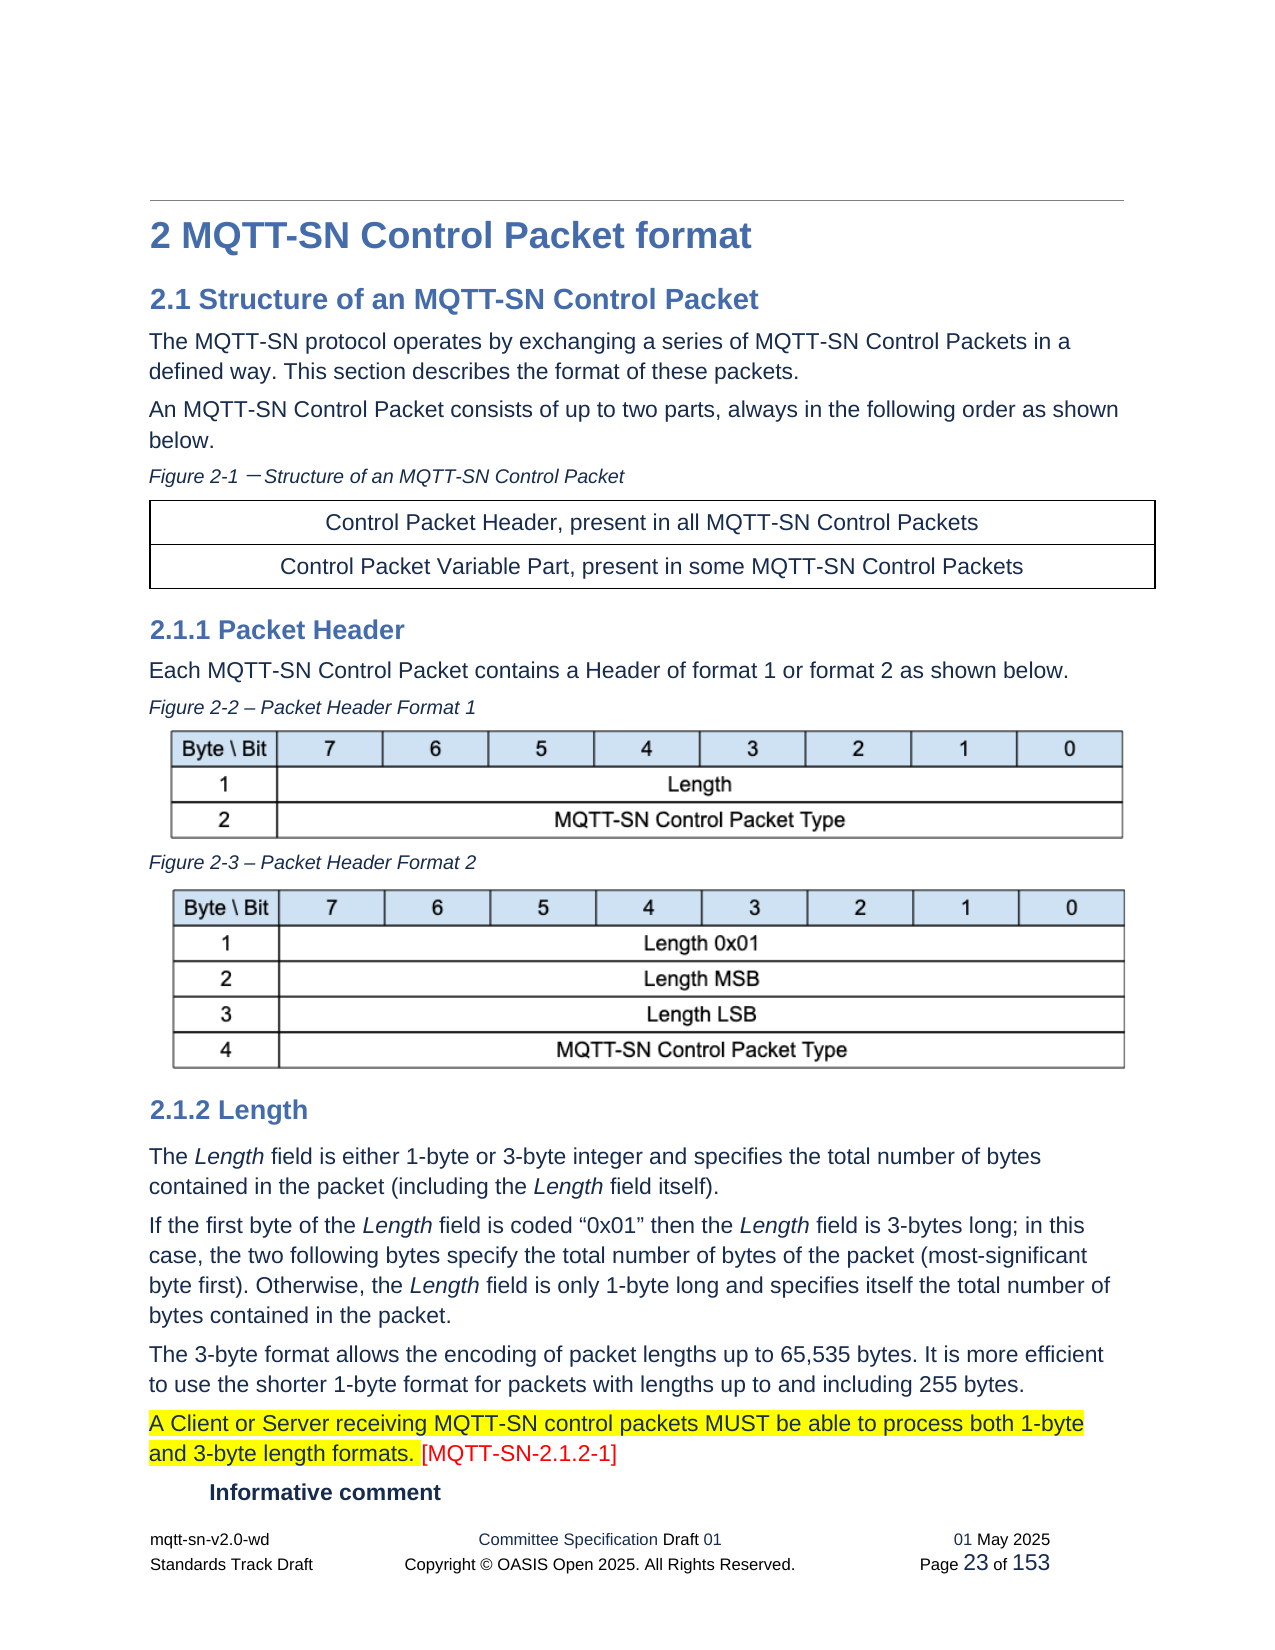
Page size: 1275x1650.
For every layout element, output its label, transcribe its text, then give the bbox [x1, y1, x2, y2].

subtitle 2 MQTT-SN Control Packet format [150, 201, 1124, 257]
picture [148, 730, 1124, 839]
subtitle 2.1.1 Packet Header [150, 614, 1124, 645]
subtitle 2.1 Structure of an MQTT-SN Control Packet [150, 282, 1124, 315]
text The MQTT-SN protocol operates by exchanging a series of MQTT-SN Control Packets in a defined way. This section describes the format of these packets. [148, 328, 1124, 384]
text An MQTT-SN Control Packet consists of up to two parts, always in the following order as shown below. [148, 396, 1124, 453]
text Figure 2-3 – Packet Header Format 2 [148, 851, 1124, 874]
text Figure 2-1 －Structure of an MQTT-SN Control Packet [148, 465, 1124, 488]
table_header Control Packet Header, present in all MQTT-SN Control Packets [151, 501, 1154, 544]
text Figure 2-2 – Packet Header Format 1 [148, 696, 1124, 719]
text Informative comment [148, 1478, 1124, 1505]
text The Length field is either 1-byte or 3-byte integer and specifies the total number of bytes contained in the packet (including the Length field itself). [148, 1143, 1124, 1200]
picture [150, 889, 1125, 1069]
subtitle 2.1.2 Length [150, 1094, 1124, 1126]
text A Client or Server receiving MQTT-SN control packets MUST be able to process both 1-byte and 3-byte length formats. [MQTT-SN-2.1.2-1] [148, 1410, 1124, 1466]
table_cell Control Packet Variable Part, present in some MQTT-SN Control Packets [151, 545, 1154, 588]
text If the first byte of the Length field is coded “0x01” then the Length field is 3-bytes long; in this case, the two following bytes specify the total number of bytes of the packet (most-significant byte first). Otherwise, the Length field is only 1-byte long and specifies itself the total number of bytes contained in the packet. [148, 1212, 1124, 1329]
text The 3-byte format allows the encoding of packet lengths up to 65,535 bytes. It is more efficient to use the shorter 1-byte format for packets with lengths up to and including 255 bytes. [148, 1341, 1124, 1398]
text Each MQTT-SN Control Packet contains a Header of format 1 or format 2 as shown below. [148, 657, 1124, 684]
